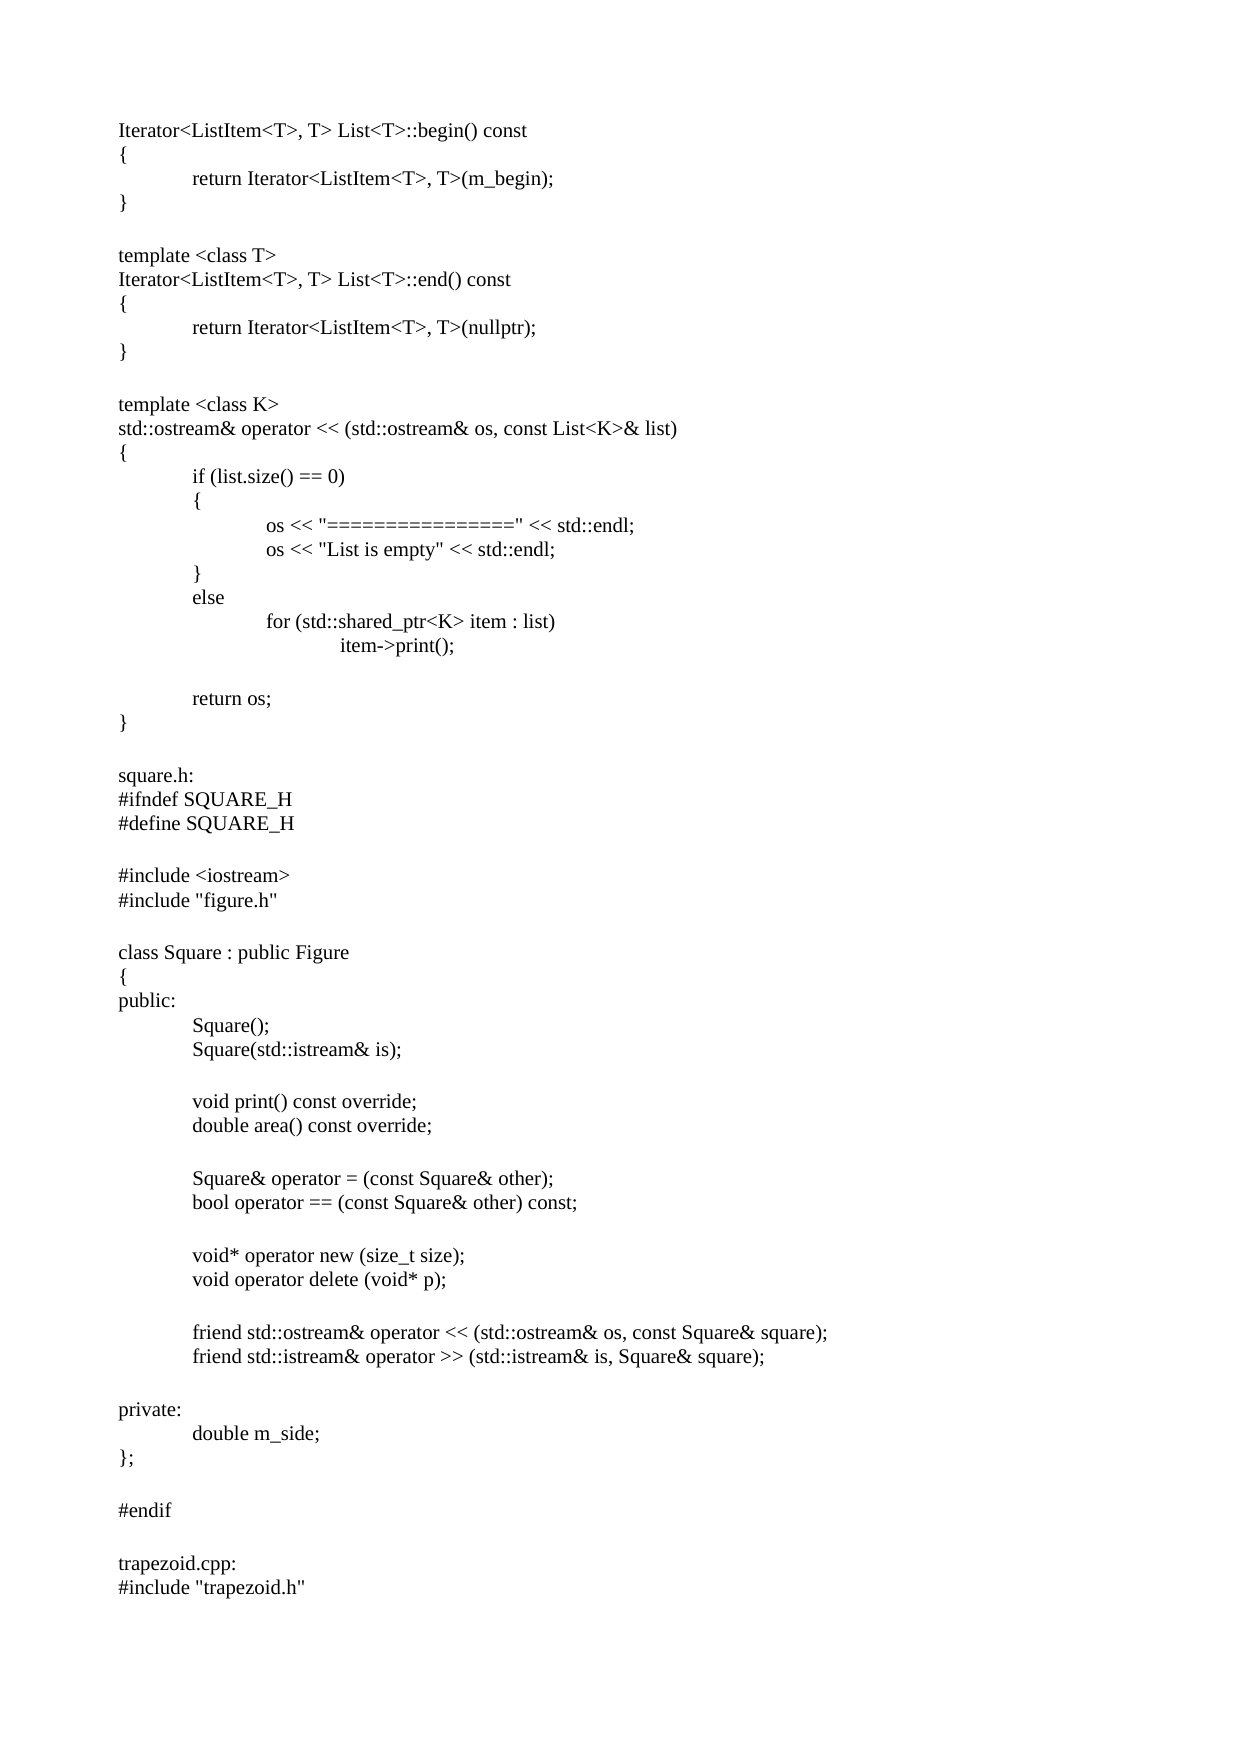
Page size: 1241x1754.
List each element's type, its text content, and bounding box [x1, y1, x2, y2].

list #endif [118, 1498, 1122, 1522]
list os << "================" << std::endl; [118, 512, 1122, 537]
list return Iterator<ListItem<T>, T>(nullptr); [118, 315, 1122, 339]
list double area() const override; [118, 1113, 1122, 1137]
list Square(std::istream& is); [118, 1037, 1122, 1061]
list std::ostream& operator << (std::ostream& os, const List<K>& list) [118, 416, 1122, 440]
list square.h: [118, 762, 1122, 787]
list friend std::istream& operator >> (std::istream& is, Square& square); [118, 1344, 1122, 1368]
list Square& operator = (const Square& other); [118, 1166, 1122, 1190]
list Square(); [118, 1012, 1122, 1037]
list { [118, 488, 1122, 512]
list #define SQUARE_H [118, 811, 1122, 835]
list return Iterator<ListItem<T>, T>(m_begin); [118, 166, 1122, 190]
list } [118, 561, 1122, 585]
list item->print(); [118, 633, 1122, 657]
list bool operator == (const Square& other) const; [118, 1190, 1122, 1214]
list #include "trapezoid.h" [118, 1575, 1122, 1599]
list { [118, 291, 1122, 315]
list void operator delete (void* p); [118, 1267, 1122, 1291]
list double m_side; [118, 1421, 1122, 1445]
list } [118, 339, 1122, 363]
list { [118, 964, 1122, 988]
list os << "List is empty" << std::endl; [118, 537, 1122, 561]
list } [118, 710, 1122, 734]
list if (list.size() == 0) [118, 464, 1122, 488]
list }; [118, 1445, 1122, 1469]
list #include <iostream> [118, 863, 1122, 887]
list for (std::shared_ptr<K> item : list) [118, 609, 1122, 633]
list template <class K> [118, 392, 1122, 416]
list #include "figure.h" [118, 887, 1122, 912]
list class Square : public Figure [118, 940, 1122, 964]
list else [118, 585, 1122, 609]
list void print() const override; [118, 1089, 1122, 1113]
list void* operator new (size_t size); [118, 1243, 1122, 1267]
list { [118, 440, 1122, 464]
list Iterator<ListItem<T>, T> List<T>::end() const [118, 267, 1122, 291]
list private: [118, 1397, 1122, 1421]
list } [118, 190, 1122, 214]
list trapezoid.cpp: [118, 1551, 1122, 1575]
list friend std::ostream& operator << (std::ostream& os, const Square& square); [118, 1320, 1122, 1344]
list return os; [118, 686, 1122, 710]
list #ifndef SQUARE_H [118, 787, 1122, 811]
list Iterator<ListItem<T>, T> List<T>::begin() const [118, 118, 1122, 142]
list { [118, 142, 1122, 166]
list template <class T> [118, 243, 1122, 267]
list public: [118, 988, 1122, 1012]
